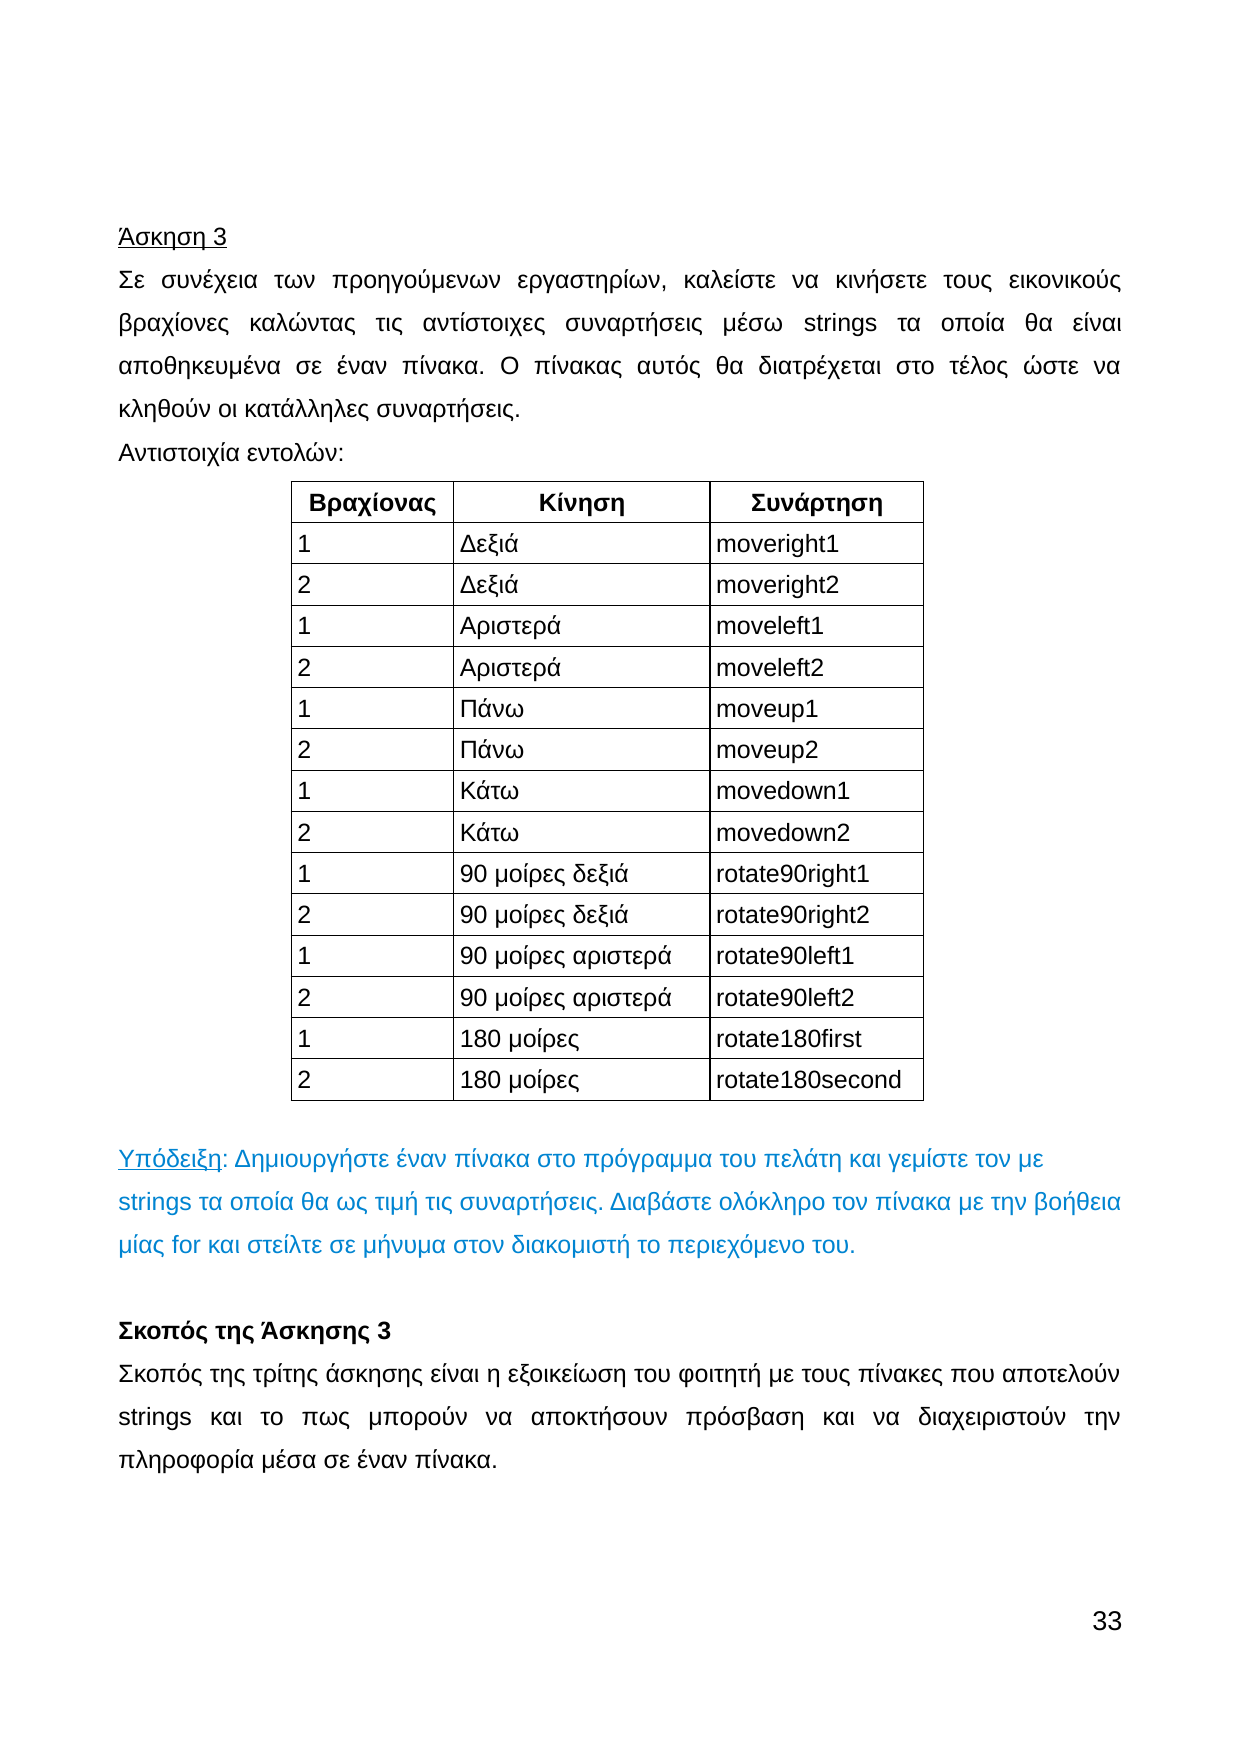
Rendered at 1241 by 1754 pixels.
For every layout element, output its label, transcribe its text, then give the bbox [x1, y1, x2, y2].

table_header Βραχίονας [292, 482, 453, 522]
table_cell 1 [292, 771, 453, 811]
table_cell moveleft1 [711, 606, 923, 646]
text Σε συνέχεια των προηγούμενων εργαστηρίων, καλείστε να κινήσετε τους εικονικούς βραχίονες καλώντας τις αντίστοιχες συναρτήσεις μέσω strings τα οποία θα είναι αποθηκευμένα σε έναν πίνακα. Ο πίνακας αυτός θα διατρέχεται στο τέλος ώστε να κληθούν οι κατάλληλες συναρτήσεις. [118, 265, 1122, 423]
text Άσκηση 3 [118, 222, 1122, 251]
table_cell 90 μοίρες αριστερά [454, 977, 709, 1017]
table_cell rotate180first [711, 1018, 923, 1058]
table_header Συνάρτηση [711, 482, 923, 522]
table_cell Κάτω [454, 812, 709, 852]
table_cell movedown2 [711, 812, 923, 852]
table_cell Δεξιά [454, 523, 709, 563]
table_cell moveright2 [711, 564, 923, 604]
table_header Κίνηση [454, 482, 709, 522]
table_cell Αριστερά [454, 606, 709, 646]
table_cell 90 μοίρες δεξιά [454, 894, 709, 934]
table_cell 1 [292, 853, 453, 893]
table_cell Πάνω [454, 729, 709, 769]
table_cell rotate180second [711, 1059, 923, 1099]
table_cell Κάτω [454, 771, 709, 811]
table_cell 1 [292, 688, 453, 728]
text Αντιστοιχία εντολών: [118, 438, 1122, 466]
table_cell 2 [292, 1059, 453, 1099]
table_cell rotate90left2 [711, 977, 923, 1017]
text Σκοπός της τρίτης άσκησης είναι η εξοικείωση του φοιτητή με τους πίνακες που αποτελούν strings και το πως μπορούν να αποκτήσουν πρόσβαση και να διαχειριστούν την πληροφορία μέσα σε έναν πίνακα. [118, 1359, 1122, 1474]
table_cell moveleft2 [711, 647, 923, 687]
table_cell moveright1 [711, 523, 923, 563]
table_cell 2 [292, 812, 453, 852]
table_cell 180 μοίρες [454, 1018, 709, 1058]
table_cell rotate90left1 [711, 936, 923, 976]
table_cell 1 [292, 606, 453, 646]
table_cell Δεξιά [454, 564, 709, 604]
table_cell 1 [292, 936, 453, 976]
table_cell 2 [292, 647, 453, 687]
table_cell 90 μοίρες αριστερά [454, 936, 709, 976]
table_cell movedown1 [711, 771, 923, 811]
text Σκοπός της Άσκησης 3 [118, 1316, 1122, 1345]
table_cell 2 [292, 977, 453, 1017]
table_cell 2 [292, 729, 453, 769]
table_cell moveup2 [711, 729, 923, 769]
text Υπόδειξη: Δημιουργήστε έναν πίνακα στο πρόγραμμα του πελάτη και γεμίστε τον με strings τα οποία θα ως τιμή τις συναρτήσεις. Διαβάστε ολόκληρο τον πίνακα με την βοήθεια μίας for και στείλτε σε μήνυμα στον διακομιστή το περιεχόμενο του. [118, 1144, 1122, 1259]
table_cell Πάνω [454, 688, 709, 728]
table_cell 2 [292, 564, 453, 604]
table_cell rotate90right2 [711, 894, 923, 934]
table_cell 2 [292, 894, 453, 934]
table_cell 90 μοίρες δεξιά [454, 853, 709, 893]
table_cell 1 [292, 523, 453, 563]
table_cell rotate90right1 [711, 853, 923, 893]
table_cell Αριστερά [454, 647, 709, 687]
table_cell 1 [292, 1018, 453, 1058]
table_cell 180 μοίρες [454, 1059, 709, 1099]
table_cell moveup1 [711, 688, 923, 728]
